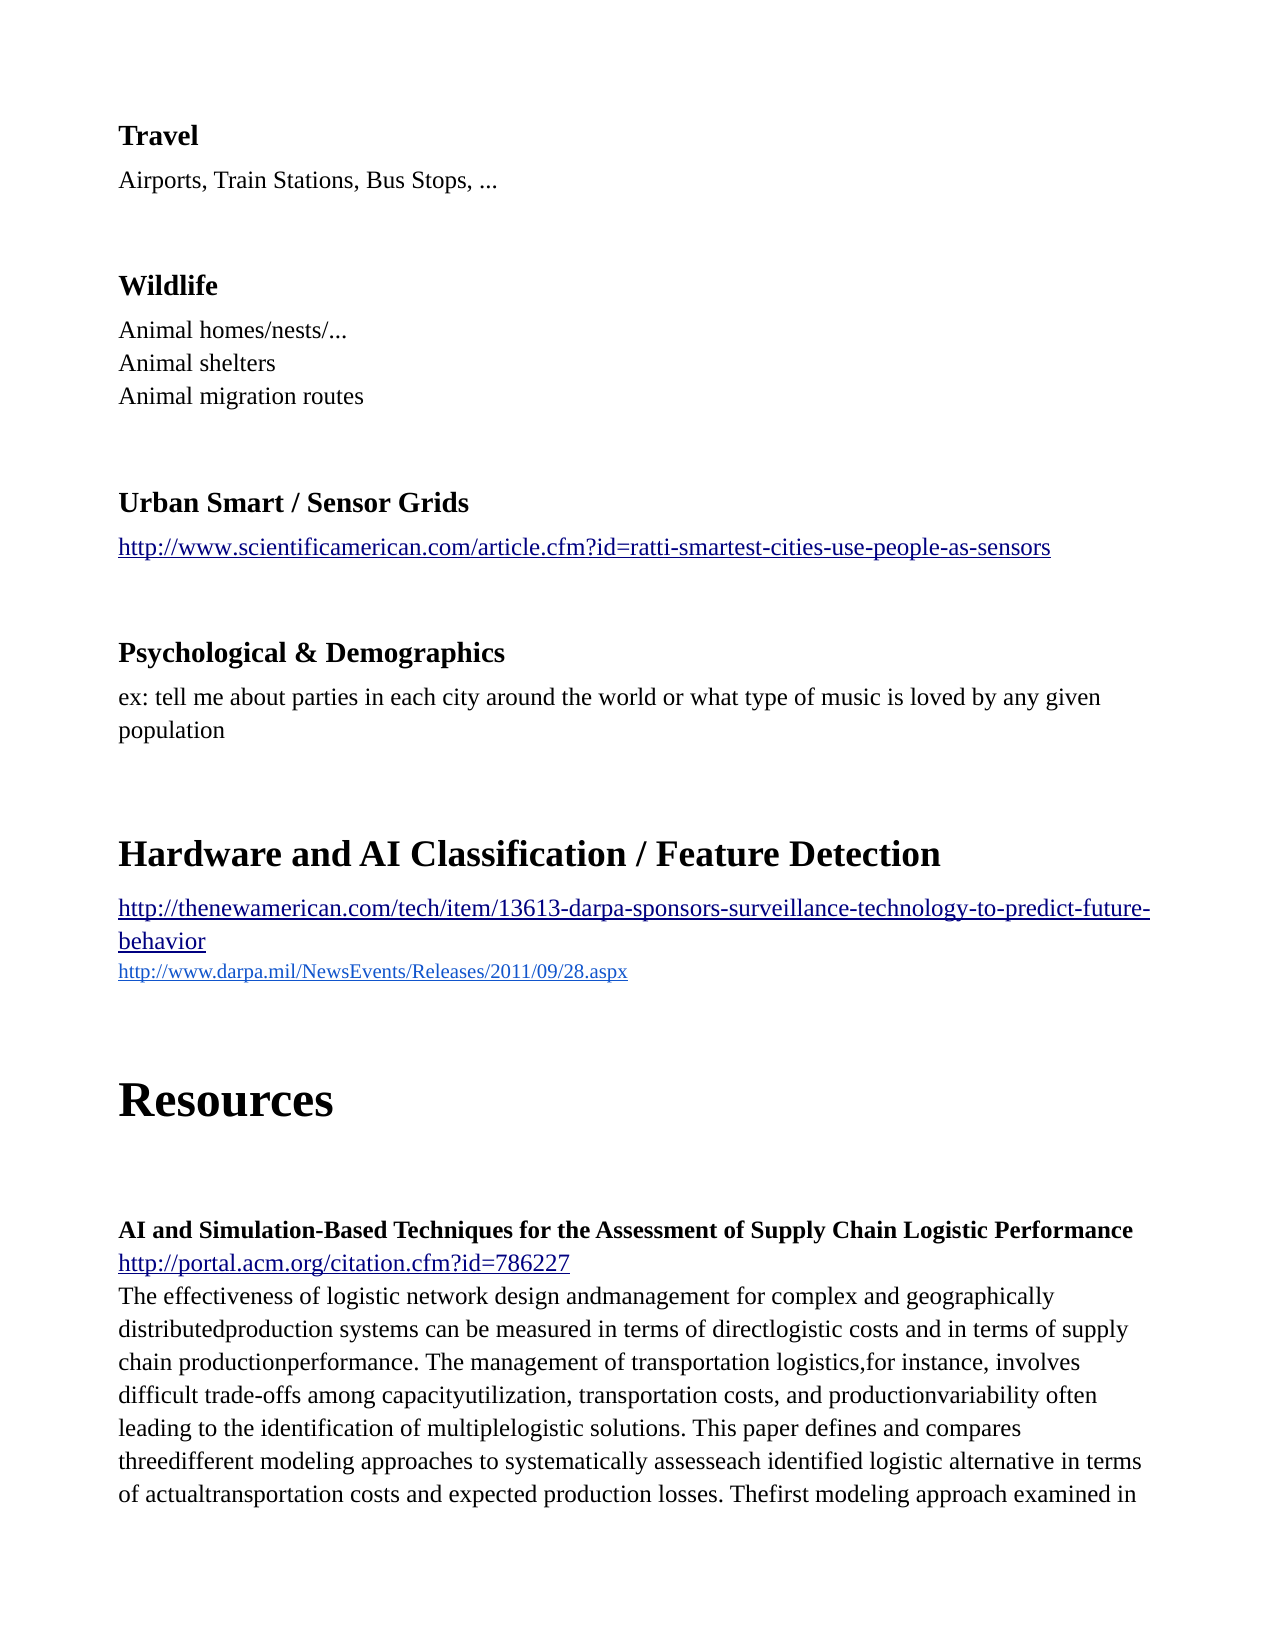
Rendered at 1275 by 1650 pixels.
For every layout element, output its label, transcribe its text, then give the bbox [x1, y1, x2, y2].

text http://thenewamerican.com/tech/item/13613-darpa-sponsors-surveillance-technology-to-predict-future-behavior [118, 893, 1157, 955]
text The effectiveness of logistic network design andmanagement for complex and geographically distributedproduction systems can be measured in terms of directlogistic costs and in terms of supply chain productionperformance. The management of transportation logistics,for instance, involves difficult trade-offs among capacityutilization, transportation costs, and productionvariability often leading to the identification of multiplelogistic solutions. This paper defines and compares threedifferent modeling approaches to systematically assesseach identified logistic alternative in terms of actualtransportation costs and expected production losses. Thefirst modeling approach examined in [118, 1281, 1157, 1508]
subtitle Psychological & Demographics [118, 635, 1157, 669]
text Animal shelters [118, 348, 1157, 377]
text http://www.darpa.mil/NewsEvents/Releases/2011/09/28.aspx [118, 959, 1157, 983]
text ex: tell me about parties in each city around the world or what type of music is loved by any given population [118, 682, 1157, 744]
subtitle Wildlife [118, 268, 1157, 302]
subtitle Resources [118, 1070, 1157, 1128]
subtitle Hardware and AI Classification / Feature Detection [118, 831, 1157, 874]
text Animal migration routes [118, 381, 1157, 410]
subtitle Urban Smart / Sensor Grids [118, 485, 1157, 518]
text Animal homes/nests/... [118, 315, 1157, 344]
text AI and Simulation-Based Techniques for the Assessment of Supply Chain Logistic Performance [118, 1215, 1157, 1243]
text http://portal.acm.org/citation.cfm?id=786227 [118, 1248, 1157, 1276]
text Airports, Train Stations, Bus Stops, ... [118, 165, 1157, 194]
text http://www.scientificamerican.com/article.cfm?id=ratti-smartest-cities-use-people-as-sensors [118, 532, 1157, 561]
subtitle Travel [118, 118, 1157, 152]
